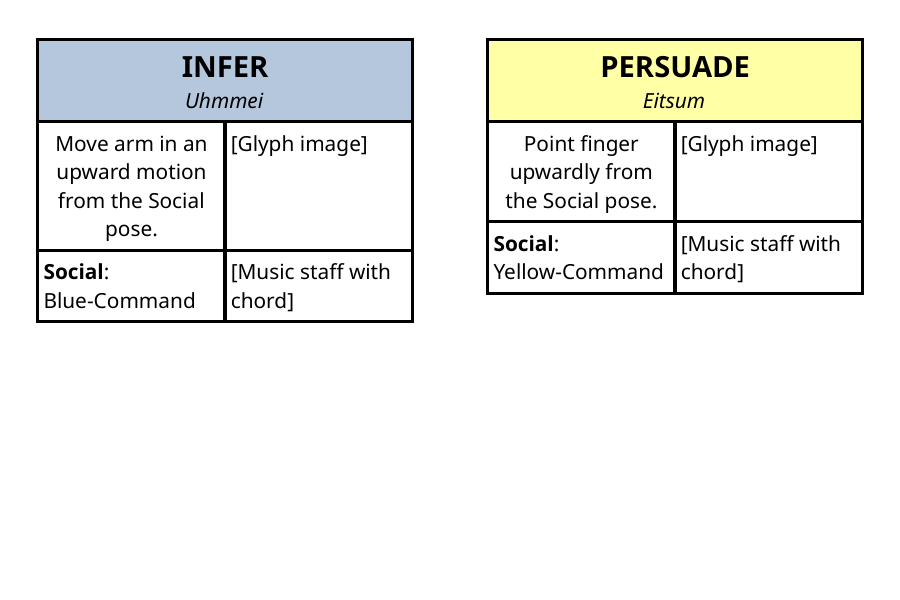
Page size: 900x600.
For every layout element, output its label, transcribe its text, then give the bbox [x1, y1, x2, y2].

table_cell Social: Blue-Command [39, 252, 223, 320]
table_cell [Glyph image] [227, 123, 411, 248]
table_cell [Glyph image] [677, 123, 861, 220]
table_cell [Music staff with chord] [677, 223, 861, 292]
table_header INFER Uhmmei [39, 41, 411, 120]
table_header PERSUADE Eitsum [489, 41, 861, 120]
table_cell Move arm in an upward motion from the Social pose. [39, 123, 223, 248]
table_cell Social: Yellow-Command [489, 223, 673, 292]
table_cell [Music staff with chord] [227, 252, 411, 320]
table_cell Point finger upwardly from the Social pose. [489, 123, 673, 220]
